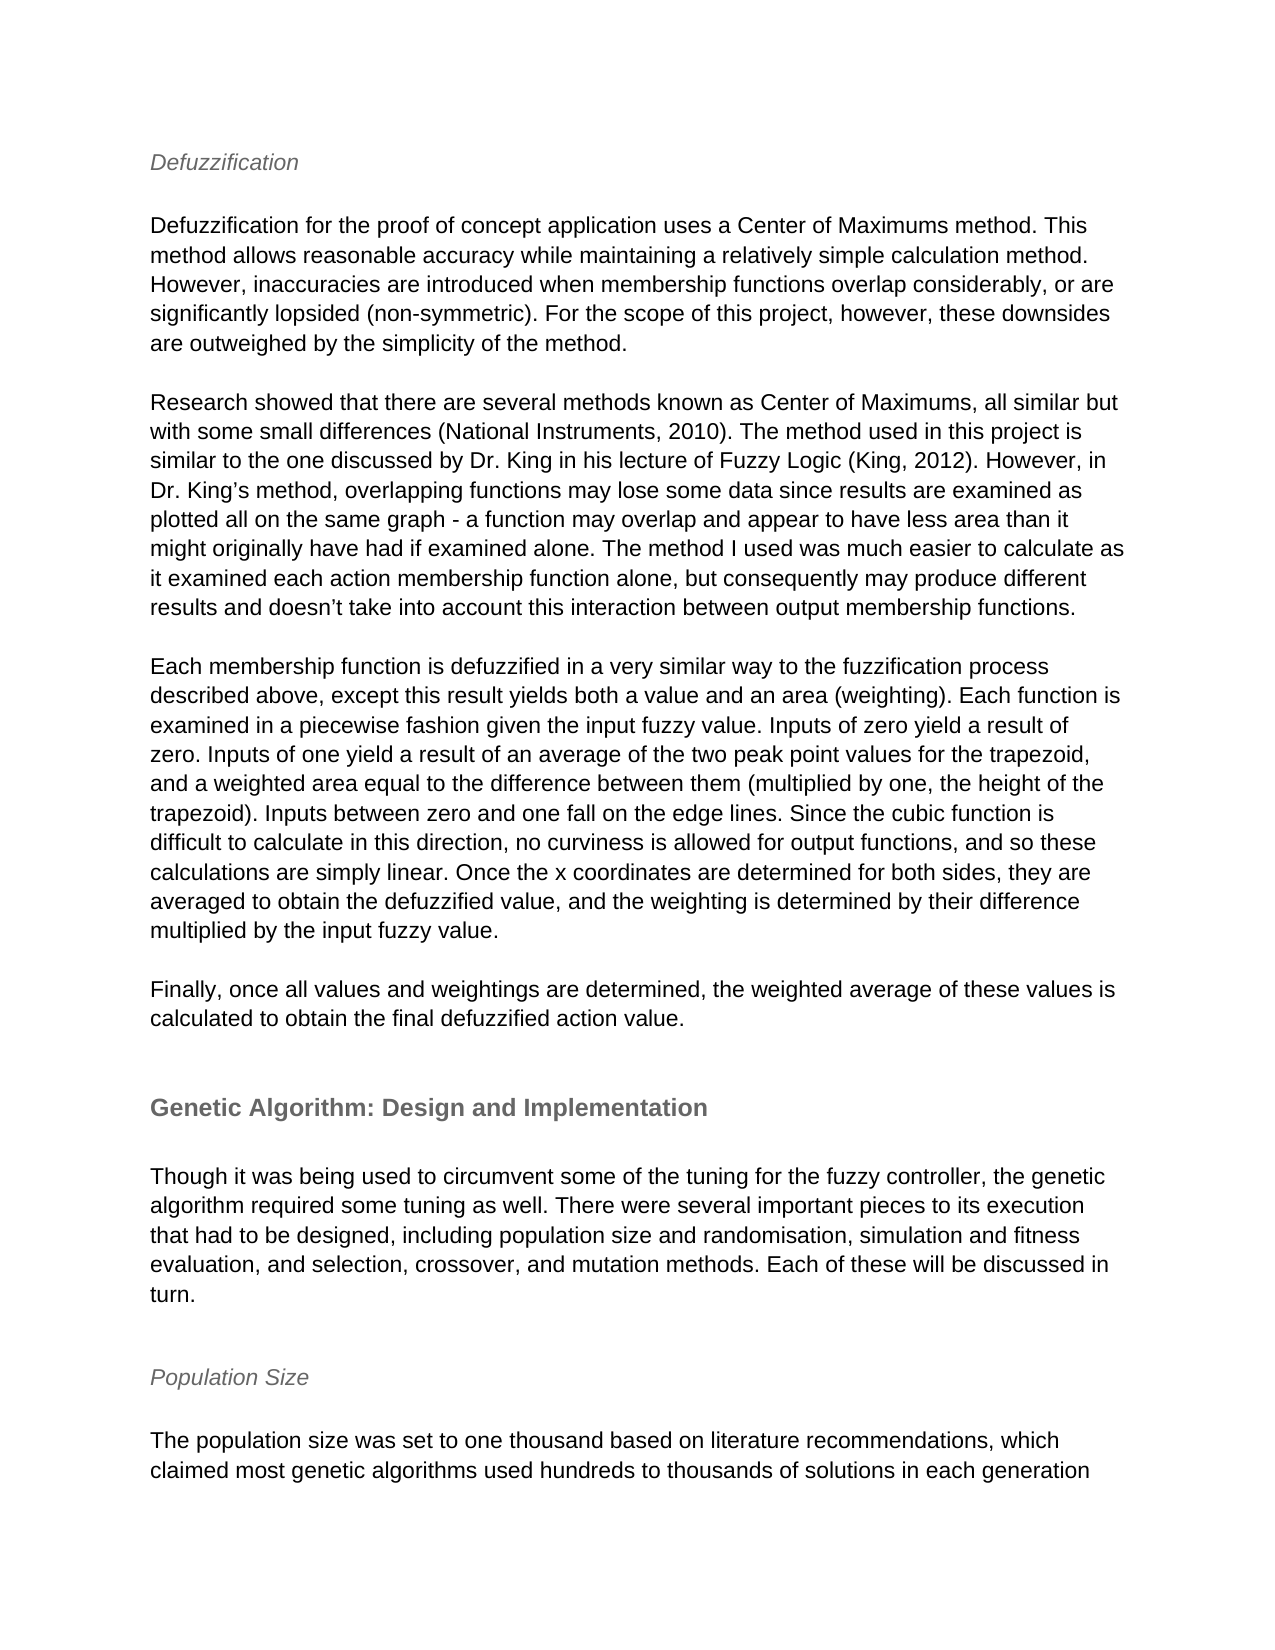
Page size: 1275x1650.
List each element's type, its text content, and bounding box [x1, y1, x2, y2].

text Each membership function is defuzzified in a very similar way to the fuzzification process described above, except this result yields both a value and an area (weighting). Each function is examined in a piecewise fashion given the input fuzzy value. Inputs of zero yield a result of zero. Inputs of one yield a result of an average of the two peak point values for the trapezoid, and a weighted area equal to the difference between them (multiplied by one, the height of the trapezoid). Inputs between zero and one fall on the edge lines. Since the cubic function is difficult to calculate in this direction, no curviness is allowed for output functions, and so these calculations are simply linear. Once the x coordinates are determined for both sides, they are averaged to obtain the defuzzified value, and the weighting is determined by their difference multiplied by the input fuzzy value. [150, 653, 1125, 943]
text Finally, once all values and weightings are determined, the weighted average of these values is calculated to obtain the final defuzzified action value. [150, 977, 1125, 1032]
text Though it was being used to circumvent some of the tuning for the fuzzy controller, the genetic algorithm required some tuning as well. There were several important pieces to its execution that had to be designed, including population size and randomisation, simulation and fitness evaluation, and selection, crossover, and mutation methods. Each of these will be discussed in turn. [150, 1164, 1125, 1307]
subtitle Genetic Algorithm: Design and Implementation [150, 1094, 1125, 1122]
subtitle Population Size [150, 1365, 1125, 1391]
text The population size was set to one thousand based on literature recommendations, which claimed most genetic algorithms used hundreds to thousands of solutions in each generation [150, 1428, 1125, 1483]
subtitle Defuzzification [150, 150, 1125, 176]
text Defuzzification for the proof of concept application uses a Center of Maximums method. This method allows reasonable accuracy while maintaining a relatively simple calculation method. However, inaccuracies are introduced when membership functions overlap considerably, or are significantly lopsided (non-symmetric). For the scope of this project, however, these downsides are outweighed by the simplicity of the method. [150, 213, 1125, 356]
text Research showed that there are several methods known as Center of Maximums, all similar but with some small differences (National Instruments, 2010). The method used in this project is similar to the one discussed by Dr. King in his lecture of Fuzzy Logic (King, 2012). However, in Dr. King’s method, overlapping functions may lose some data since results are examined as plotted all on the same graph - a function may overlap and appear to have less area than it might originally have had if examined alone. The method I used was much easier to calculate as it examined each action membership function alone, but consequently may produce different results and doesn’t take into account this interaction between output membership functions. [150, 389, 1125, 620]
